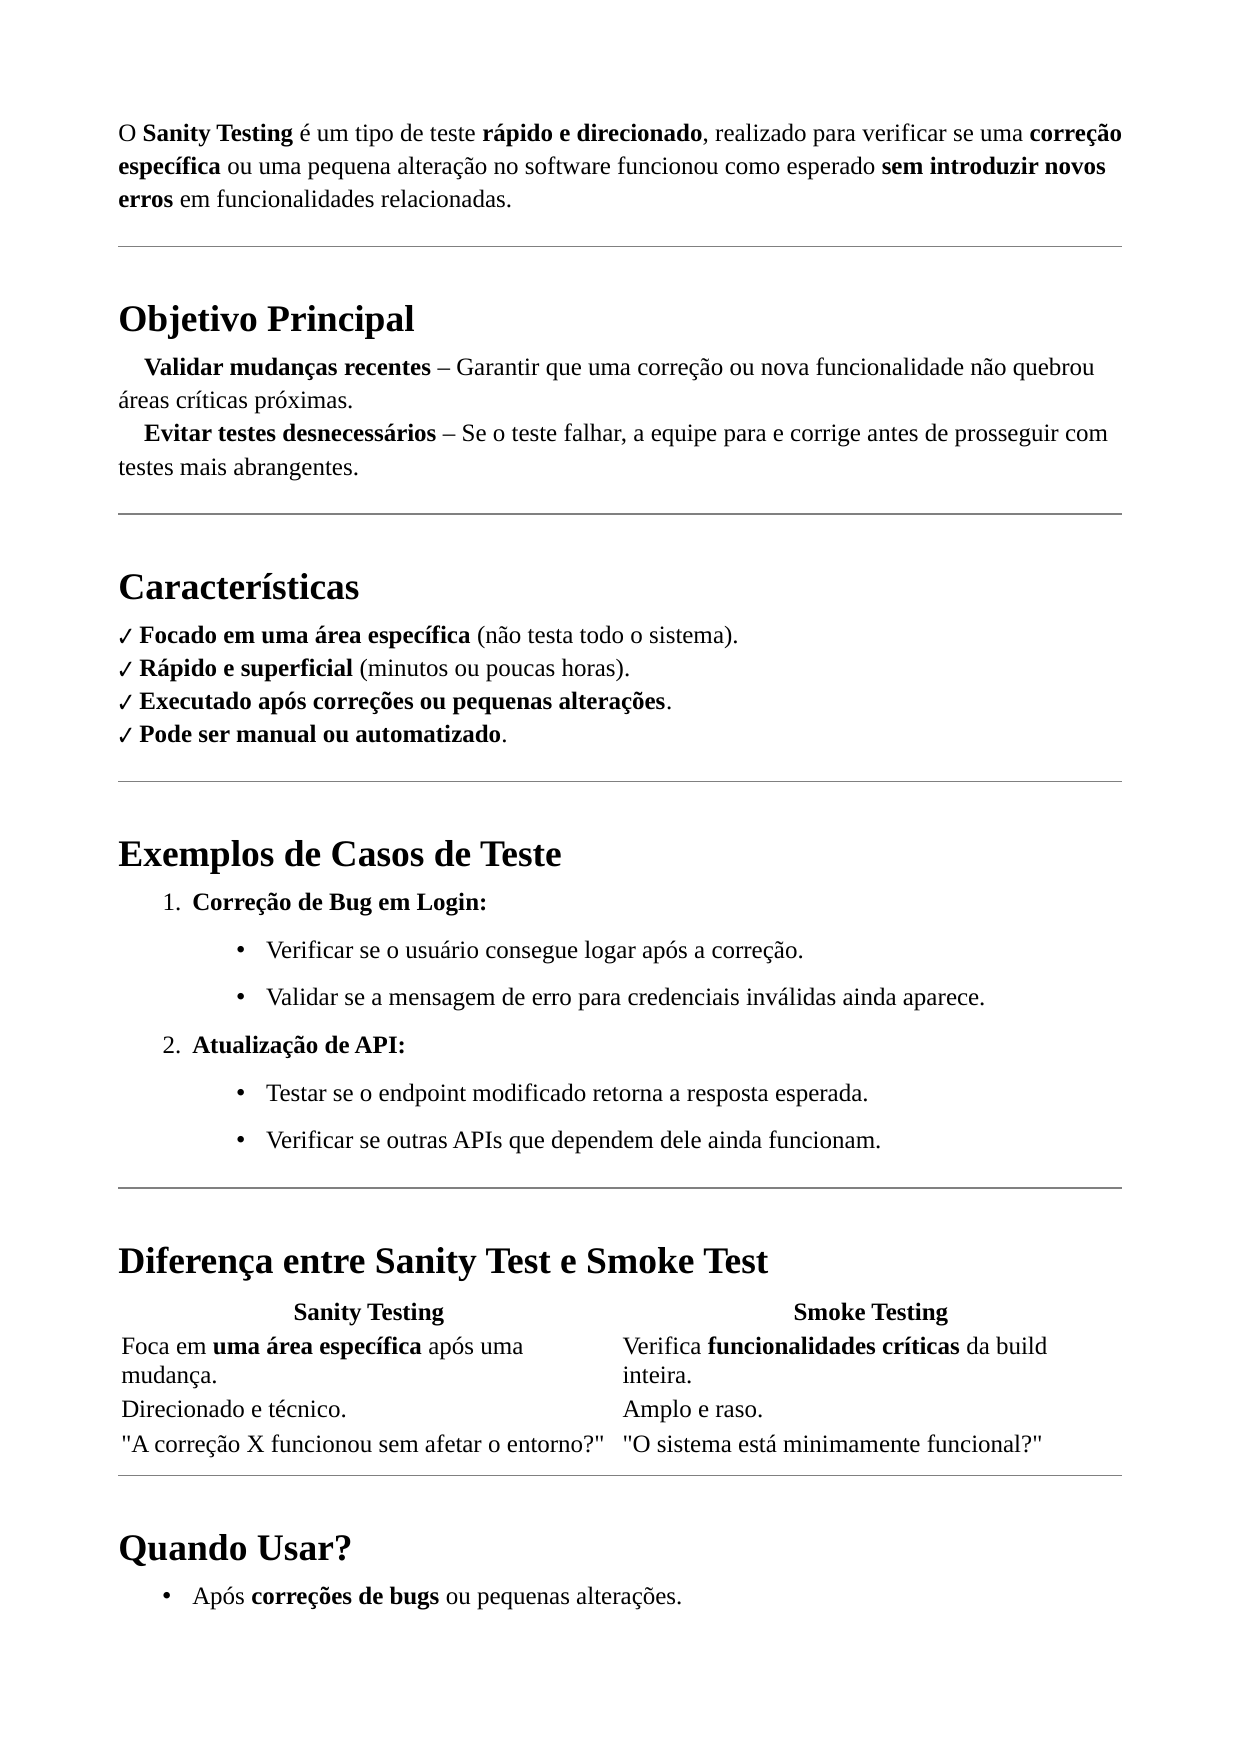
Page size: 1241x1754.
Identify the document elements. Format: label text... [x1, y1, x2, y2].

subtitle Diferença entre Sanity Test e Smoke Test [118, 1238, 1122, 1281]
list Verificar se outras APIs que dependem dele ainda funcionam. [236, 1125, 1122, 1154]
table_header Smoke Testing [619, 1294, 1122, 1328]
list Após correções de bugs ou pequenas alterações. [162, 1581, 1122, 1610]
list Validar se a mensagem de erro para credenciais inválidas ainda aparece. [236, 982, 1122, 1011]
table_cell Foca em uma área específica após uma mudança. [118, 1328, 619, 1392]
table_cell Direcionado e técnico. [118, 1392, 619, 1426]
subtitle Exemplos de Casos de Teste [118, 832, 1122, 875]
table_cell Amplo e raso. [619, 1392, 1122, 1426]
list Correção de Bug em Login: [162, 887, 1122, 916]
list Atualização de API: [162, 1030, 1122, 1059]
table_cell Verifica funcionalidades críticas da build inteira. [619, 1328, 1122, 1392]
subtitle Objetivo Principal [118, 297, 1122, 340]
list Verificar se o usuário consegue logar após a correção. [236, 935, 1122, 964]
text ✔ Focado em uma área específica (não testa todo o sistema). ✔ Rápido e superficial (minutos ou poucas horas). ✔ Executado após correções ou pequenas alterações. ✔ Pode ser manual ou automatizado. [118, 620, 1122, 748]
table_cell "O sistema está minimamente funcional?" [619, 1426, 1122, 1461]
list Testar se o endpoint modificado retorna a resposta esperada. [236, 1078, 1122, 1106]
subtitle Características [118, 564, 1122, 607]
subtitle Quando Usar? [118, 1526, 1122, 1569]
table_cell "A correção X funcionou sem afetar o entorno?" [118, 1426, 619, 1461]
text ✅ Validar mudanças recentes – Garantir que uma correção ou nova funcionalidade não quebrou áreas críticas próximas. ✅ Evitar testes desnecessários – Se o teste falhar, a equipe para e corrige antes de prosseguir com testes mais abrangentes. [118, 352, 1122, 480]
text O Sanity Testing é um tipo de teste rápido e direcionado, realizado para verificar se uma correção específica ou uma pequena alteração no software funcionou como esperado sem introduzir novos erros em funcionalidades relacionadas. [118, 118, 1122, 213]
table_header Sanity Testing [118, 1294, 619, 1328]
